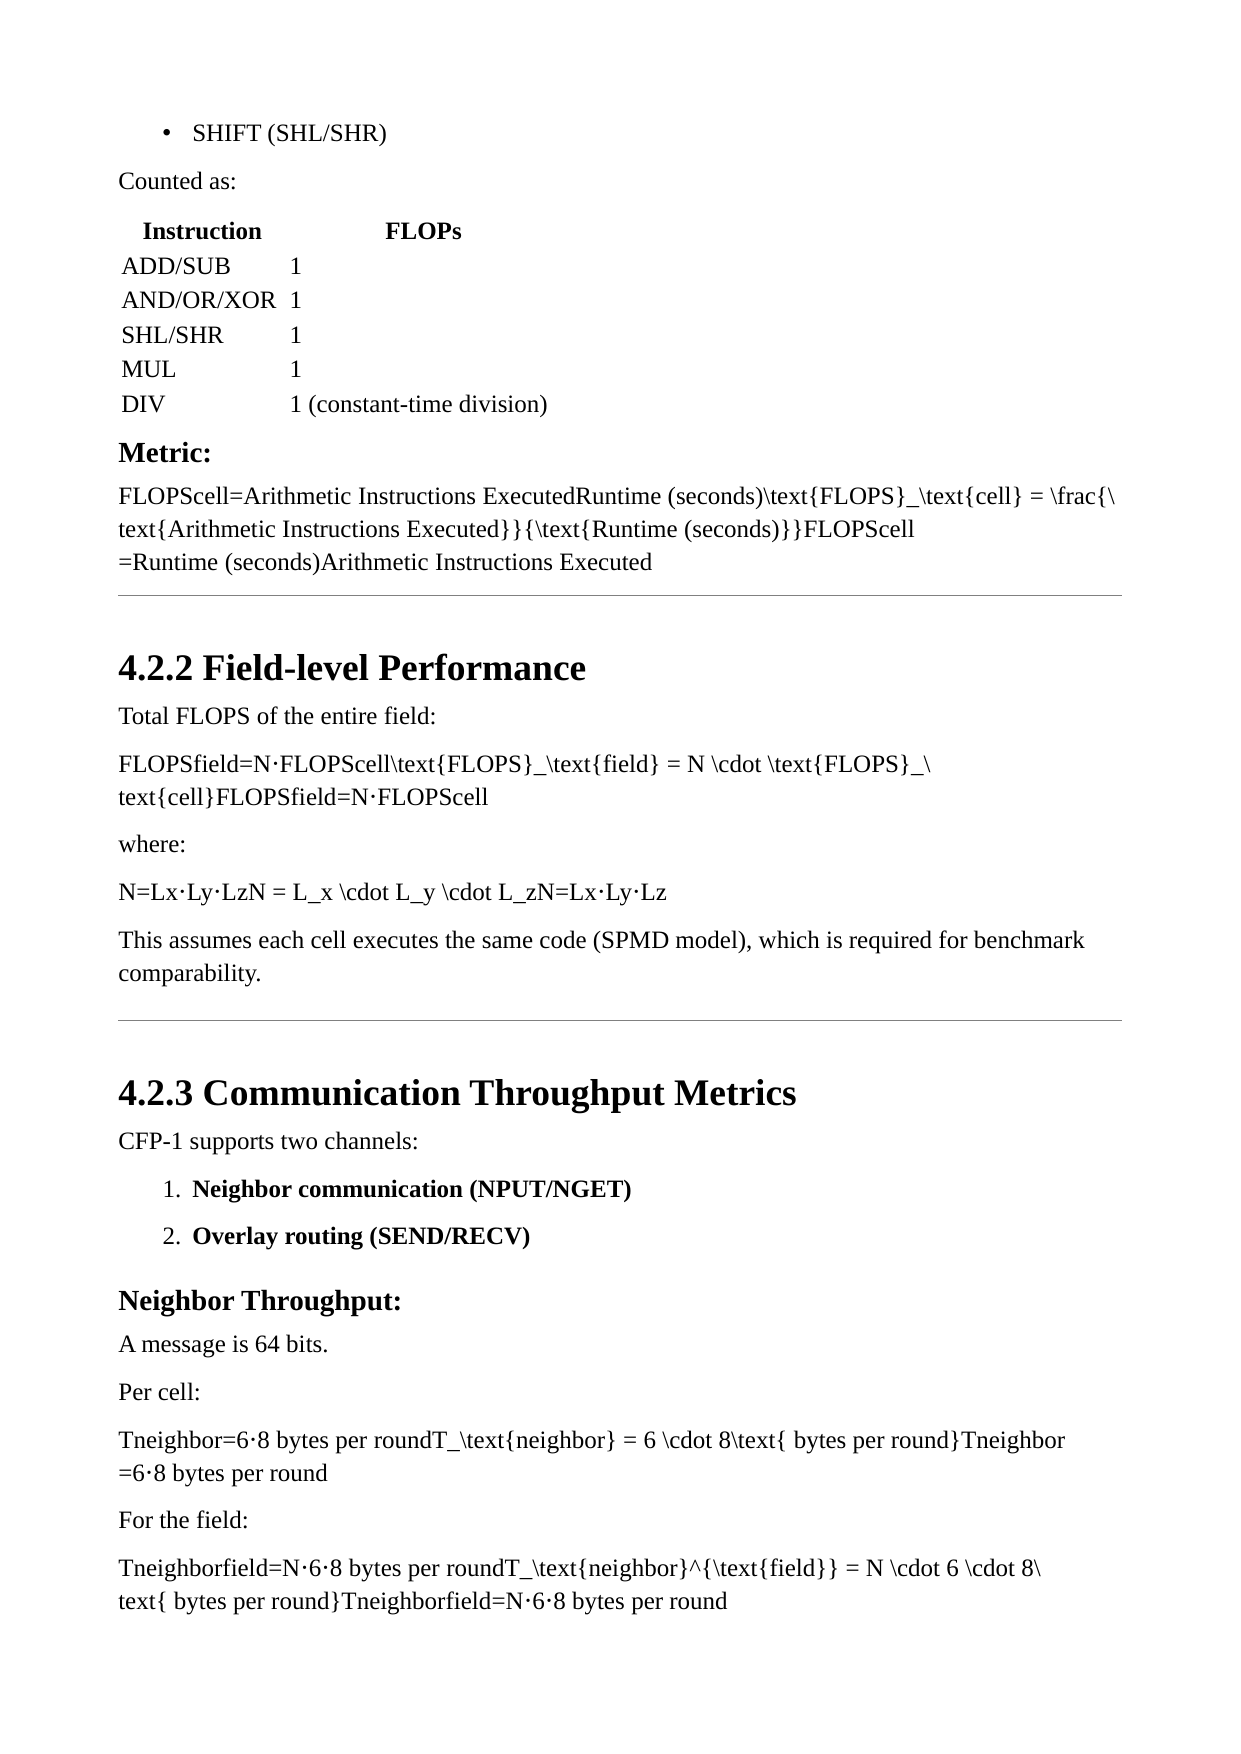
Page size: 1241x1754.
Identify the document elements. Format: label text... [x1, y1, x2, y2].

text N=Lx⋅Ly⋅LzN = L_x \cdot L_y \cdot L_zN=Lx​⋅Ly​⋅Lz​ [118, 877, 1122, 906]
text FLOPSfield=N⋅FLOPScell\text{FLOPS}_\text{field} = N \cdot \text{FLOPS}_\text{cell}FLOPSfield​=N⋅FLOPScell​ [118, 749, 1122, 811]
text Counted as: [118, 166, 1122, 194]
table_header Instruction [118, 213, 286, 248]
subtitle Metric: [118, 435, 1122, 469]
text This assumes each cell executes the same code (SPMD model), which is required for benchmark comparability. [118, 925, 1122, 986]
list Overlay routing (SEND/RECV) [162, 1221, 1122, 1250]
text FLOPScell=Arithmetic Instructions ExecutedRuntime (seconds)\text{FLOPS}_\text{cell} = \frac{\text{Arithmetic Instructions Executed}}{\text{Runtime (seconds)}}FLOPScell​=Runtime (seconds)Arithmetic Instructions Executed​ [118, 481, 1122, 576]
table_cell 1 [286, 317, 560, 352]
table_cell 1 [286, 352, 560, 386]
text Per cell: [118, 1377, 1122, 1406]
text A message is 64 bits. [118, 1329, 1122, 1358]
subtitle 4.2.3 Communication Throughput Metrics [118, 1070, 1122, 1113]
text Tneighbor=6⋅8 bytes per roundT_\text{neighbor} = 6 \cdot 8\text{ bytes per round}Tneighbor​=6⋅8 bytes per round [118, 1425, 1122, 1486]
text Tneighborfield=N⋅6⋅8 bytes per roundT_\text{neighbor}^{\text{field}} = N \cdot 6 \cdot 8\text{ bytes per round}Tneighborfield​=N⋅6⋅8 bytes per round [118, 1553, 1122, 1615]
table_cell AND/OR/XOR [118, 283, 286, 317]
subtitle 4.2.2 Field-level Performance [118, 646, 1122, 689]
text CFP-1 supports two channels: [118, 1126, 1122, 1155]
list Neighbor communication (NPUT/NGET) [162, 1174, 1122, 1202]
table_cell 1 [286, 283, 560, 317]
table_header FLOPs [286, 213, 560, 248]
table_cell 1 [286, 248, 560, 282]
table_cell SHL/SHR [118, 317, 286, 352]
text For the field: [118, 1505, 1122, 1534]
table_cell ADD/SUB [118, 248, 286, 282]
subtitle Neighbor Throughput: [118, 1283, 1122, 1317]
text Total FLOPS of the entire field: [118, 701, 1122, 730]
text where: [118, 829, 1122, 858]
table_cell MUL [118, 352, 286, 386]
table_cell DIV [118, 386, 286, 421]
list SHIFT (SHL/SHR) [162, 118, 1122, 147]
table_cell 1 (constant-time division) [286, 386, 560, 421]
